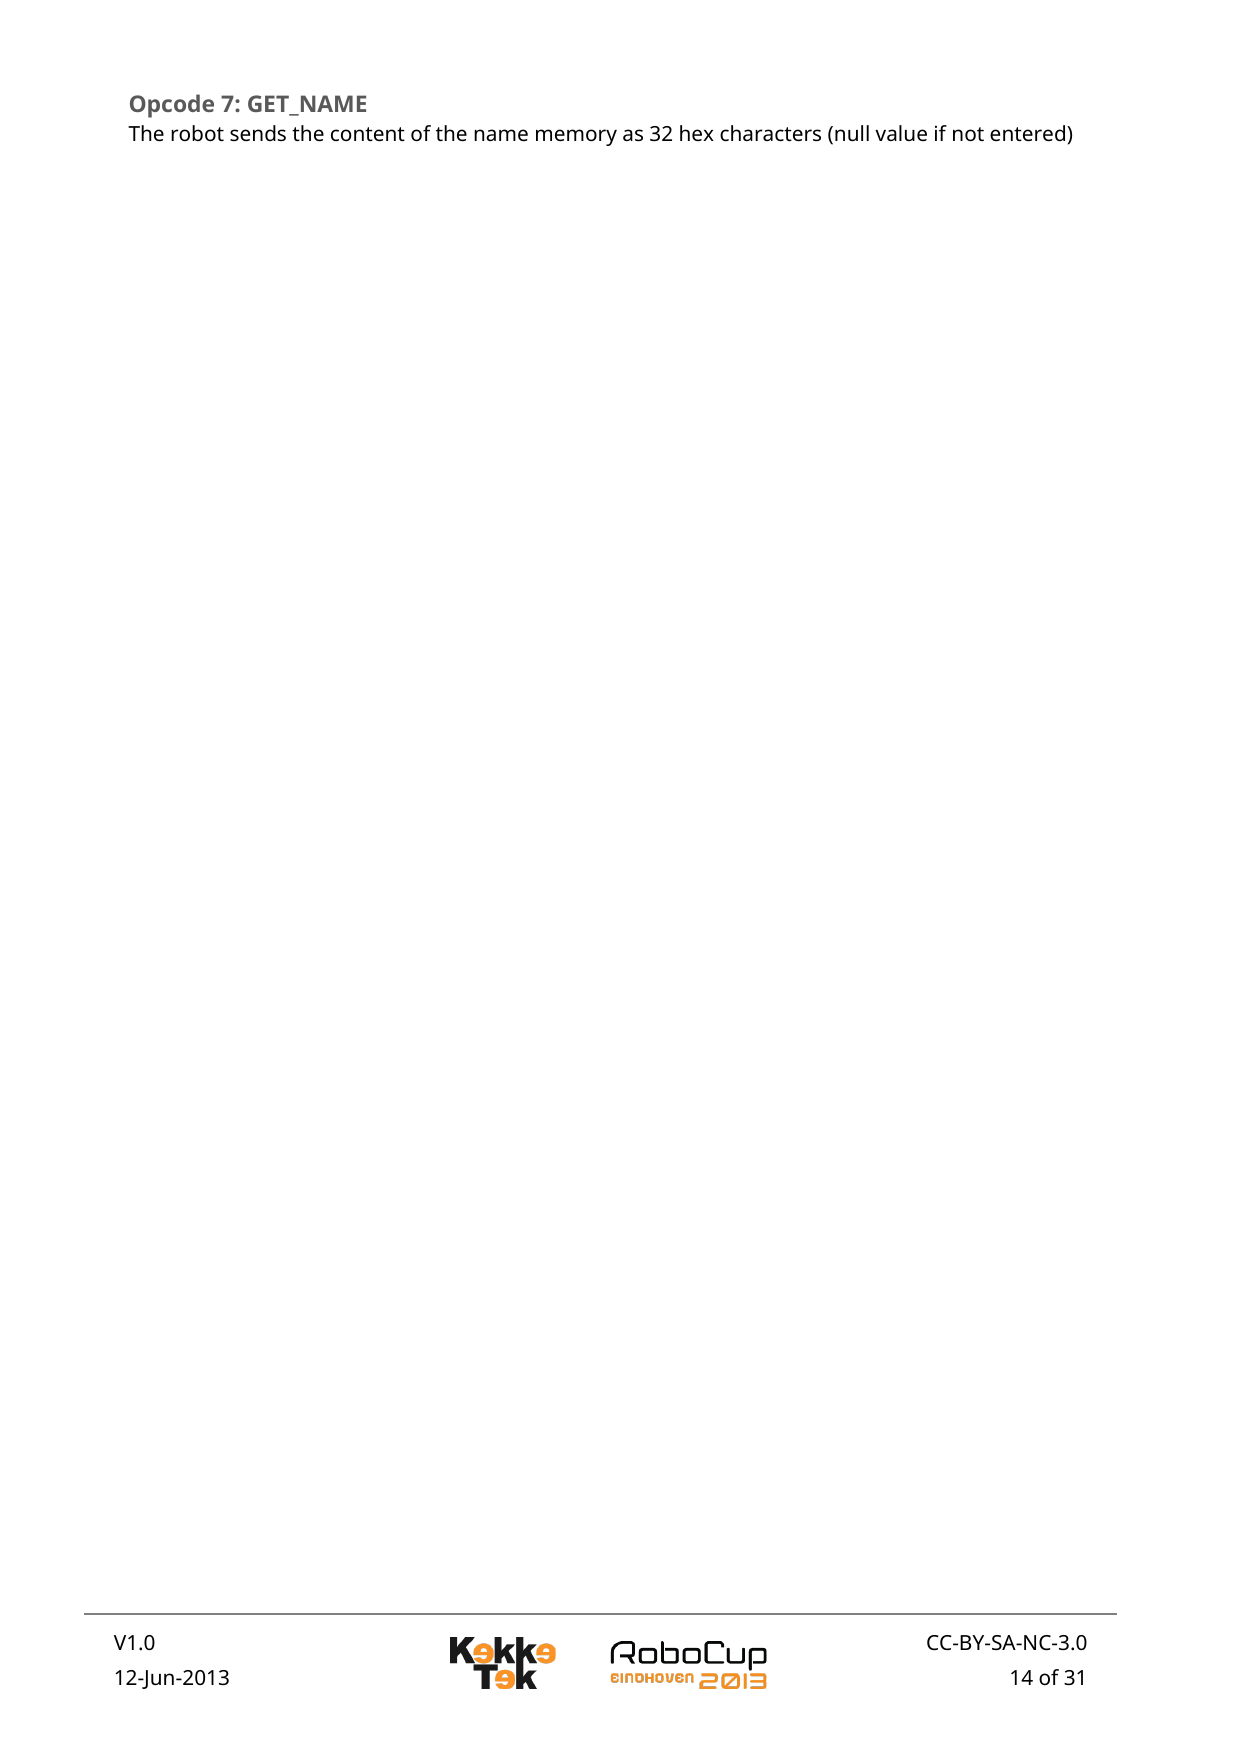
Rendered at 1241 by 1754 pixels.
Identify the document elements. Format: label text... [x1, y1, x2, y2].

picture [450, 1637, 556, 1689]
subtitle Opcode 7: GET_NAME [128, 88, 1092, 119]
text The robot sends the content of the name memory as 32 hex characters (null value if not entered) [128, 119, 1092, 148]
picture [610, 1641, 767, 1689]
